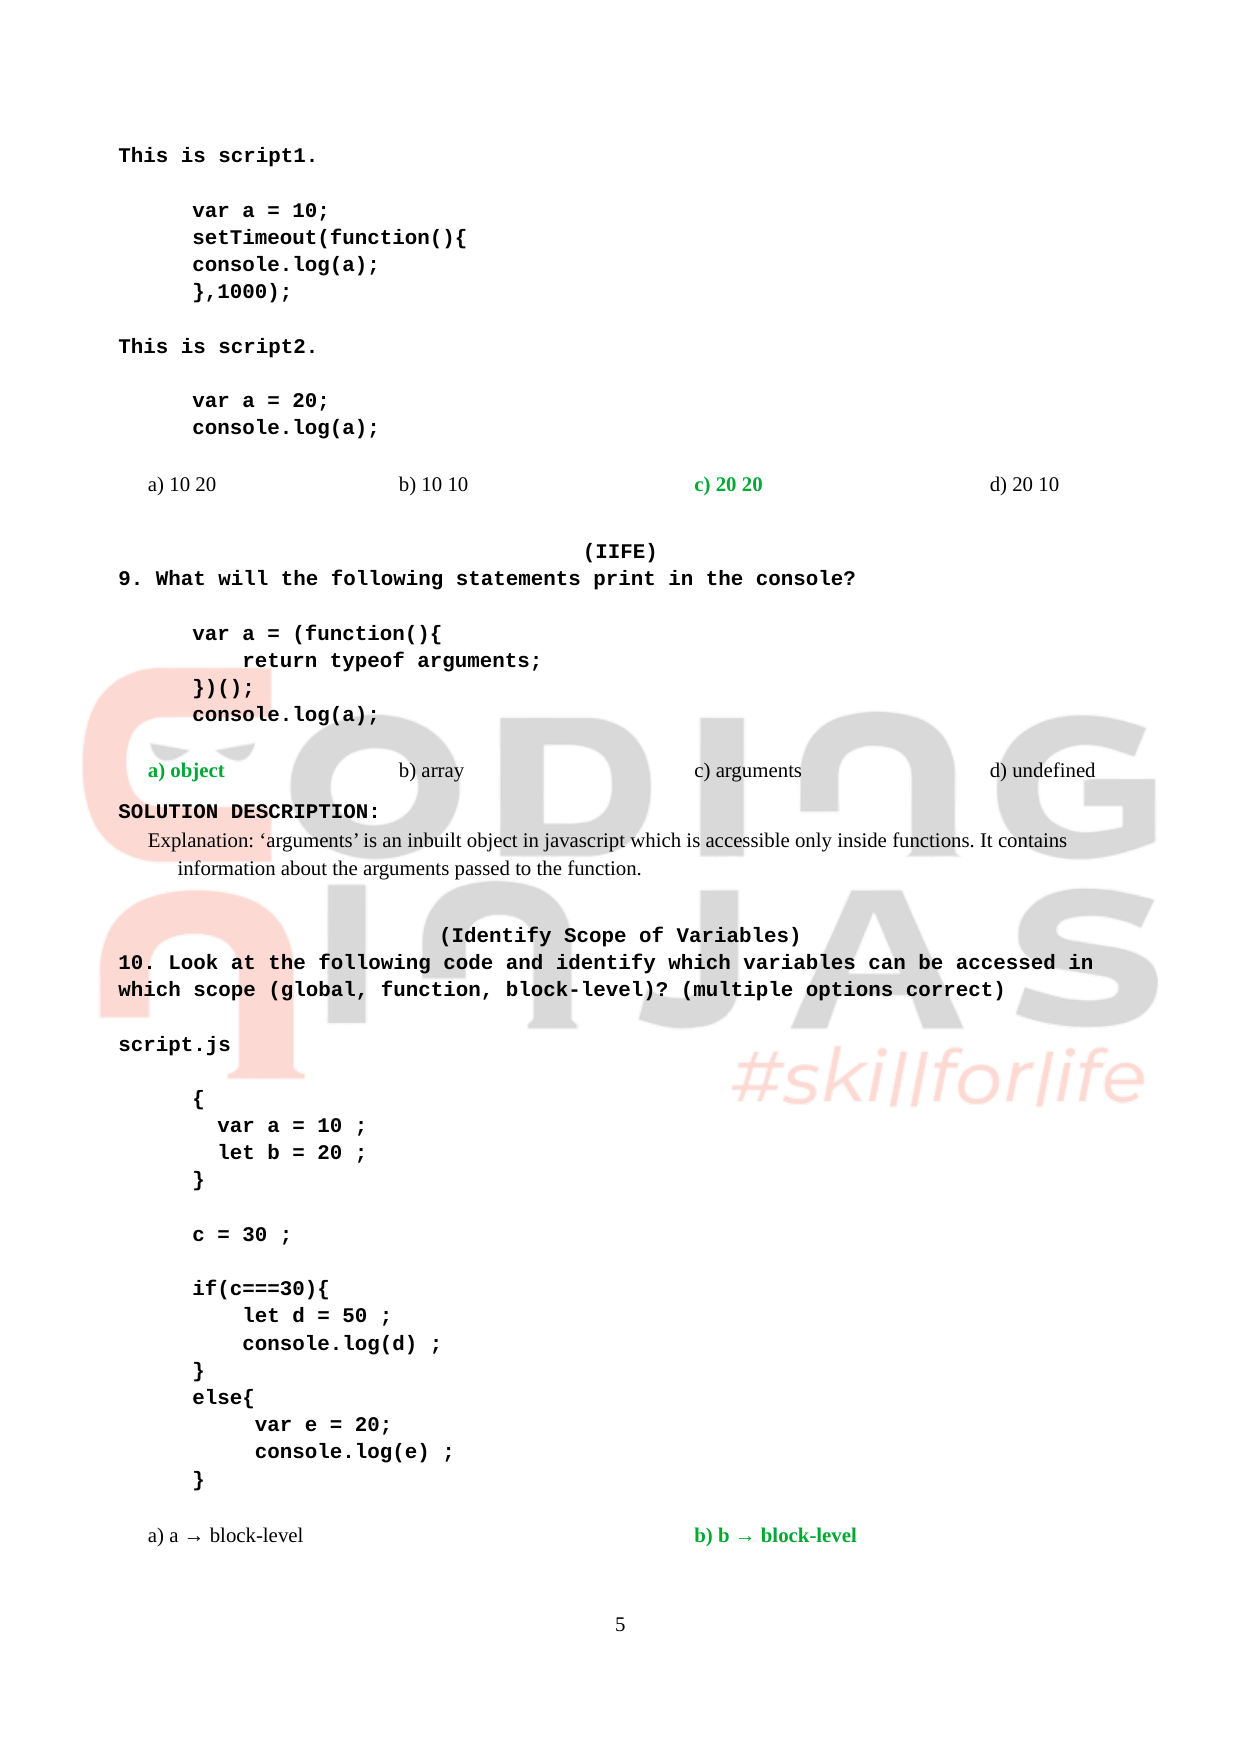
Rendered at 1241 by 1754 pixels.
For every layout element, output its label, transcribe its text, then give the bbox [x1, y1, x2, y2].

text script.js [118, 1033, 1122, 1057]
text } [192, 1169, 1122, 1193]
text } [192, 1360, 1122, 1383]
text let b = 20 ; [192, 1142, 1122, 1166]
text a) 10 20 b) 10 10 c) 20 20 d) 20 10 [148, 472, 1122, 496]
text var a = (function(){ [192, 622, 1122, 646]
text c = 30 ; [192, 1224, 1122, 1247]
text return typeof arguments; [192, 650, 1122, 673]
text console.log(e) ; [192, 1441, 1122, 1465]
text console.log(a); [192, 254, 1122, 278]
text var a = 10; [192, 200, 1122, 223]
text console.log(a); [192, 417, 1122, 441]
text (IIFE) [118, 541, 1122, 564]
text },1000); [192, 281, 1122, 305]
text a) a → block-level b) b → block-level [148, 1523, 1122, 1547]
text (Identify Scope of Variables) [118, 925, 1122, 948]
text } [192, 1468, 1122, 1492]
text This is script2. [118, 336, 1122, 359]
text 10. Look at the following code and identify which variables can be accessed in which scope (global, function, block-level)? (multiple options correct) [118, 952, 1122, 1003]
text console.log(d) ; [192, 1333, 1122, 1356]
text console.log(a); [192, 704, 1122, 728]
text setTimeout(function(){ [192, 227, 1122, 251]
text This is script1. [118, 145, 1122, 169]
text else{ [192, 1387, 1122, 1411]
text SOLUTION DESCRIPTION: [118, 801, 1122, 824]
text a) object b) array c) arguments d) undefined [148, 758, 1122, 782]
text let d = 50 ; [192, 1305, 1122, 1329]
text { [192, 1088, 1122, 1112]
text 9. What will the following statements print in the console? [118, 568, 1122, 592]
text var a = 20; [192, 390, 1122, 414]
text var a = 10 ; [192, 1115, 1122, 1139]
text if(c===30){ [192, 1278, 1122, 1302]
text })(); [192, 677, 1122, 701]
text Explanation: ‘arguments’ is an inbuilt object in javascript which is accessible only inside functions. It contains information about the arguments passed to the function. [148, 828, 1122, 879]
text var e = 20; [192, 1414, 1122, 1438]
